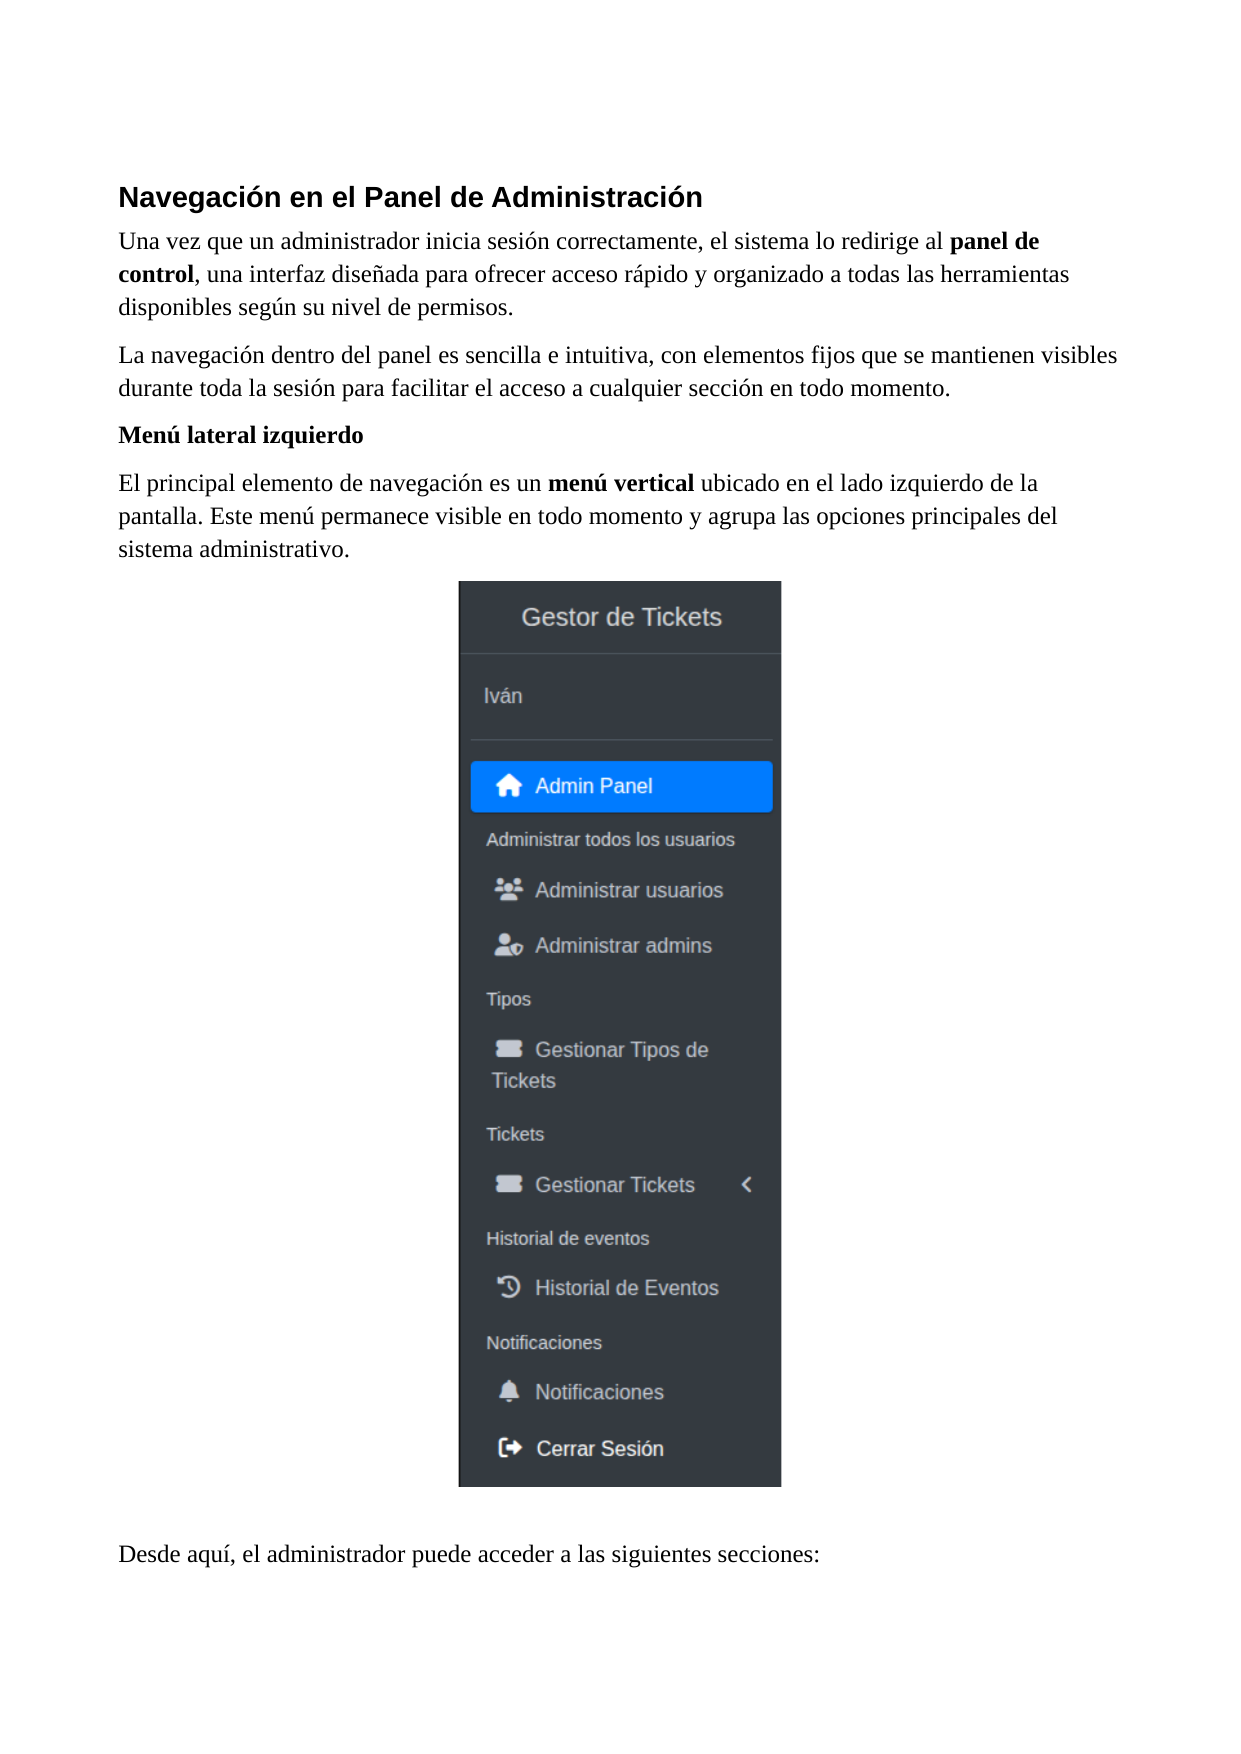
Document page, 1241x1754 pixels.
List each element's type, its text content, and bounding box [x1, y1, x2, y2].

picture [458, 581, 782, 1487]
text Una vez que un administrador inicia sesión correctamente, el sistema lo redirige al panel de control, una interfaz diseñada para ofrecer acceso rápido y organizado a todas las herramientas disponibles según su nivel de permisos. [118, 226, 1122, 321]
text La navegación dentro del panel es sencilla e intuitiva, con elementos fijos que se mantienen visibles durante toda la sesión para facilitar el acceso a cualquier sección en todo momento. [118, 340, 1122, 402]
text El principal elemento de navegación es un menú vertical ubicado en el lado izquierdo de la pantalla. Este menú permanece visible en todo momento y agrupa las opciones principales del sistema administrativo. [118, 468, 1122, 563]
subtitle Navegación en el Panel de Administración [118, 180, 1122, 214]
text Menú lateral izquierdo [118, 421, 1122, 449]
text Desde aquí, el administrador puede acceder a las siguientes secciones: [118, 1539, 1122, 1568]
